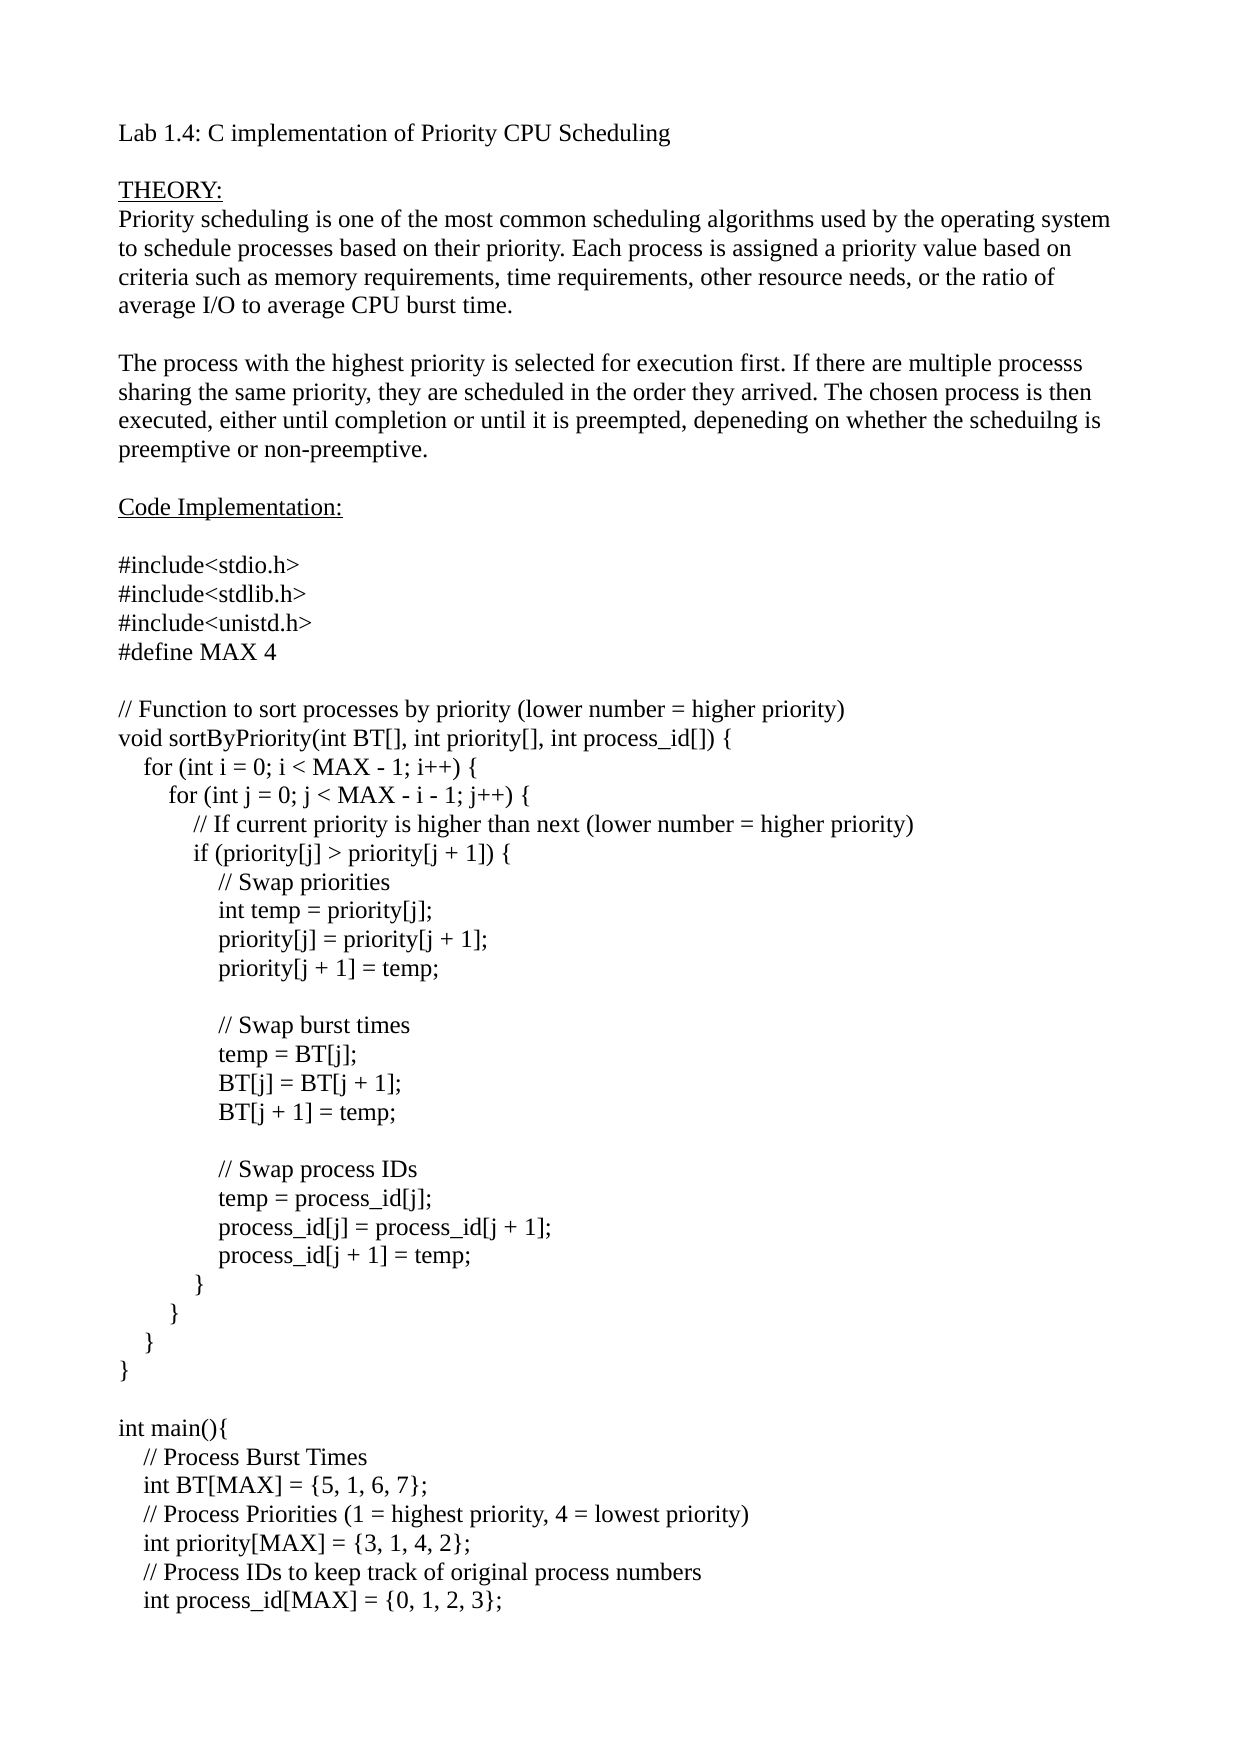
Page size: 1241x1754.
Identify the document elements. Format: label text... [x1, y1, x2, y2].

text #include<unistd.h> [118, 608, 1122, 637]
text Code Implementation: [118, 492, 1122, 521]
text } [118, 1298, 1122, 1327]
text void sortByPriority(int BT[], int priority[], int process_id[]) { [118, 723, 1122, 752]
text } [118, 1269, 1122, 1298]
text BT[j + 1] = temp; [118, 1097, 1122, 1125]
text int process_id[MAX] = {0, 1, 2, 3}; [118, 1585, 1122, 1614]
text process_id[j] = process_id[j + 1]; [118, 1212, 1122, 1240]
text // Function to sort processes by priority (lower number = higher priority) [118, 694, 1122, 723]
text #include<stdlib.h> [118, 579, 1122, 608]
text #define MAX 4 [118, 637, 1122, 665]
text // Process IDs to keep track of original process numbers [118, 1557, 1122, 1585]
text if (priority[j] > priority[j + 1]) { [118, 838, 1122, 867]
text THEORY: [118, 176, 1122, 204]
text // If current priority is higher than next (lower number = higher priority) [118, 809, 1122, 838]
text temp = process_id[j]; [118, 1183, 1122, 1212]
text #include<stdio.h> [118, 550, 1122, 579]
text // Swap process IDs [118, 1154, 1122, 1183]
text int temp = priority[j]; [118, 895, 1122, 924]
text Lab 1.4: C implementation of Priority CPU Scheduling [118, 118, 1122, 147]
text for (int i = 0; i < MAX - 1; i++) { [118, 752, 1122, 780]
text // Process Burst Times [118, 1442, 1122, 1470]
text int priority[MAX] = {3, 1, 4, 2}; [118, 1528, 1122, 1557]
text priority[j + 1] = temp; [118, 953, 1122, 982]
text priority[j] = priority[j + 1]; [118, 924, 1122, 953]
text int BT[MAX] = {5, 1, 6, 7}; [118, 1470, 1122, 1499]
text // Swap burst times [118, 1010, 1122, 1039]
text } [118, 1327, 1122, 1355]
text temp = BT[j]; [118, 1039, 1122, 1068]
text int main(){ [118, 1413, 1122, 1442]
text // Process Priorities (1 = highest priority, 4 = lowest priority) [118, 1499, 1122, 1528]
text for (int j = 0; j < MAX - i - 1; j++) { [118, 780, 1122, 809]
text } [118, 1355, 1122, 1384]
text // Swap priorities [118, 867, 1122, 895]
text BT[j] = BT[j + 1]; [118, 1068, 1122, 1097]
text process_id[j + 1] = temp; [118, 1240, 1122, 1269]
text Priority scheduling is one of the most common scheduling algorithms used by the operating system to schedule processes based on their priority. Each process is assigned a priority value based on criteria such as memory requirements, time requirements, other resource needs, or the ratio of average I/O to average CPU burst time. The process with the highest priority is selected for execution first. If there are multiple processs sharing the same priority, they are scheduled in the order they arrived. The chosen process is then executed, either until completion or until it is preempted, depeneding on whether the scheduilng is preemptive or non-preemptive. [118, 204, 1122, 463]
